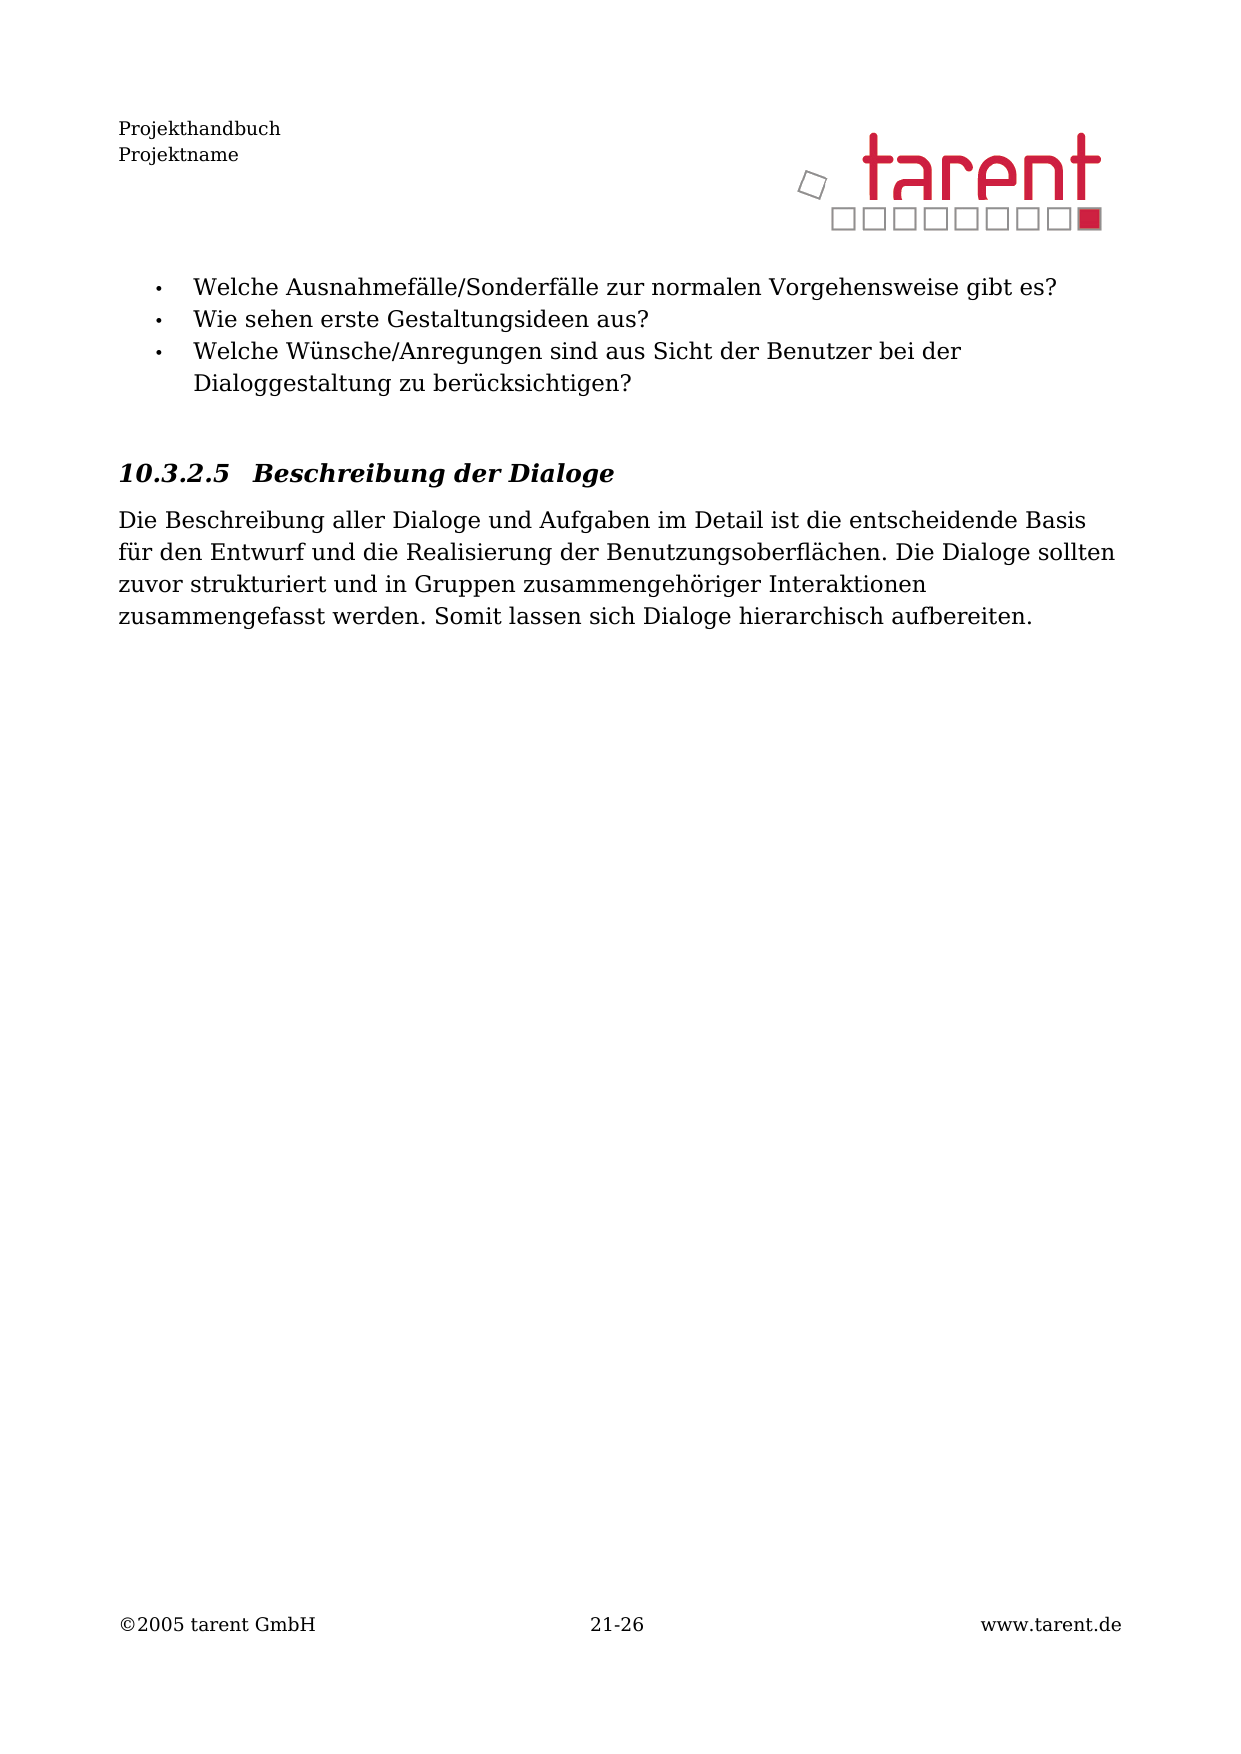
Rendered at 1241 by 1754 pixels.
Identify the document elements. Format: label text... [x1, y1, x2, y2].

picture [784, 120, 1117, 242]
list Wie sehen erste Gestaltungsideen aus? [156, 306, 1122, 333]
text Die Beschreibung aller Dialoge und Aufgaben im Detail ist die entscheidende Basis für den Entwurf und die Realisierung der Benutzungsoberflächen. Die Dialoge sollten zuvor strukturiert und in Gruppen zusammengehöriger Interaktionen zusammengefasst werden. Somit lassen sich Dialoge hierarchisch aufbereiten. [118, 507, 1122, 629]
list Welche Wünsche/Anregungen sind aus Sicht der Benutzer bei der Dialoggestaltung zu berücksichtigen? [156, 338, 1122, 397]
subtitle Beschreibung der Dialoge [118, 459, 1122, 488]
list Welche Ausnahmefälle/Sonderfälle zur normalen Vorgehensweise gibt es? [156, 274, 1122, 301]
